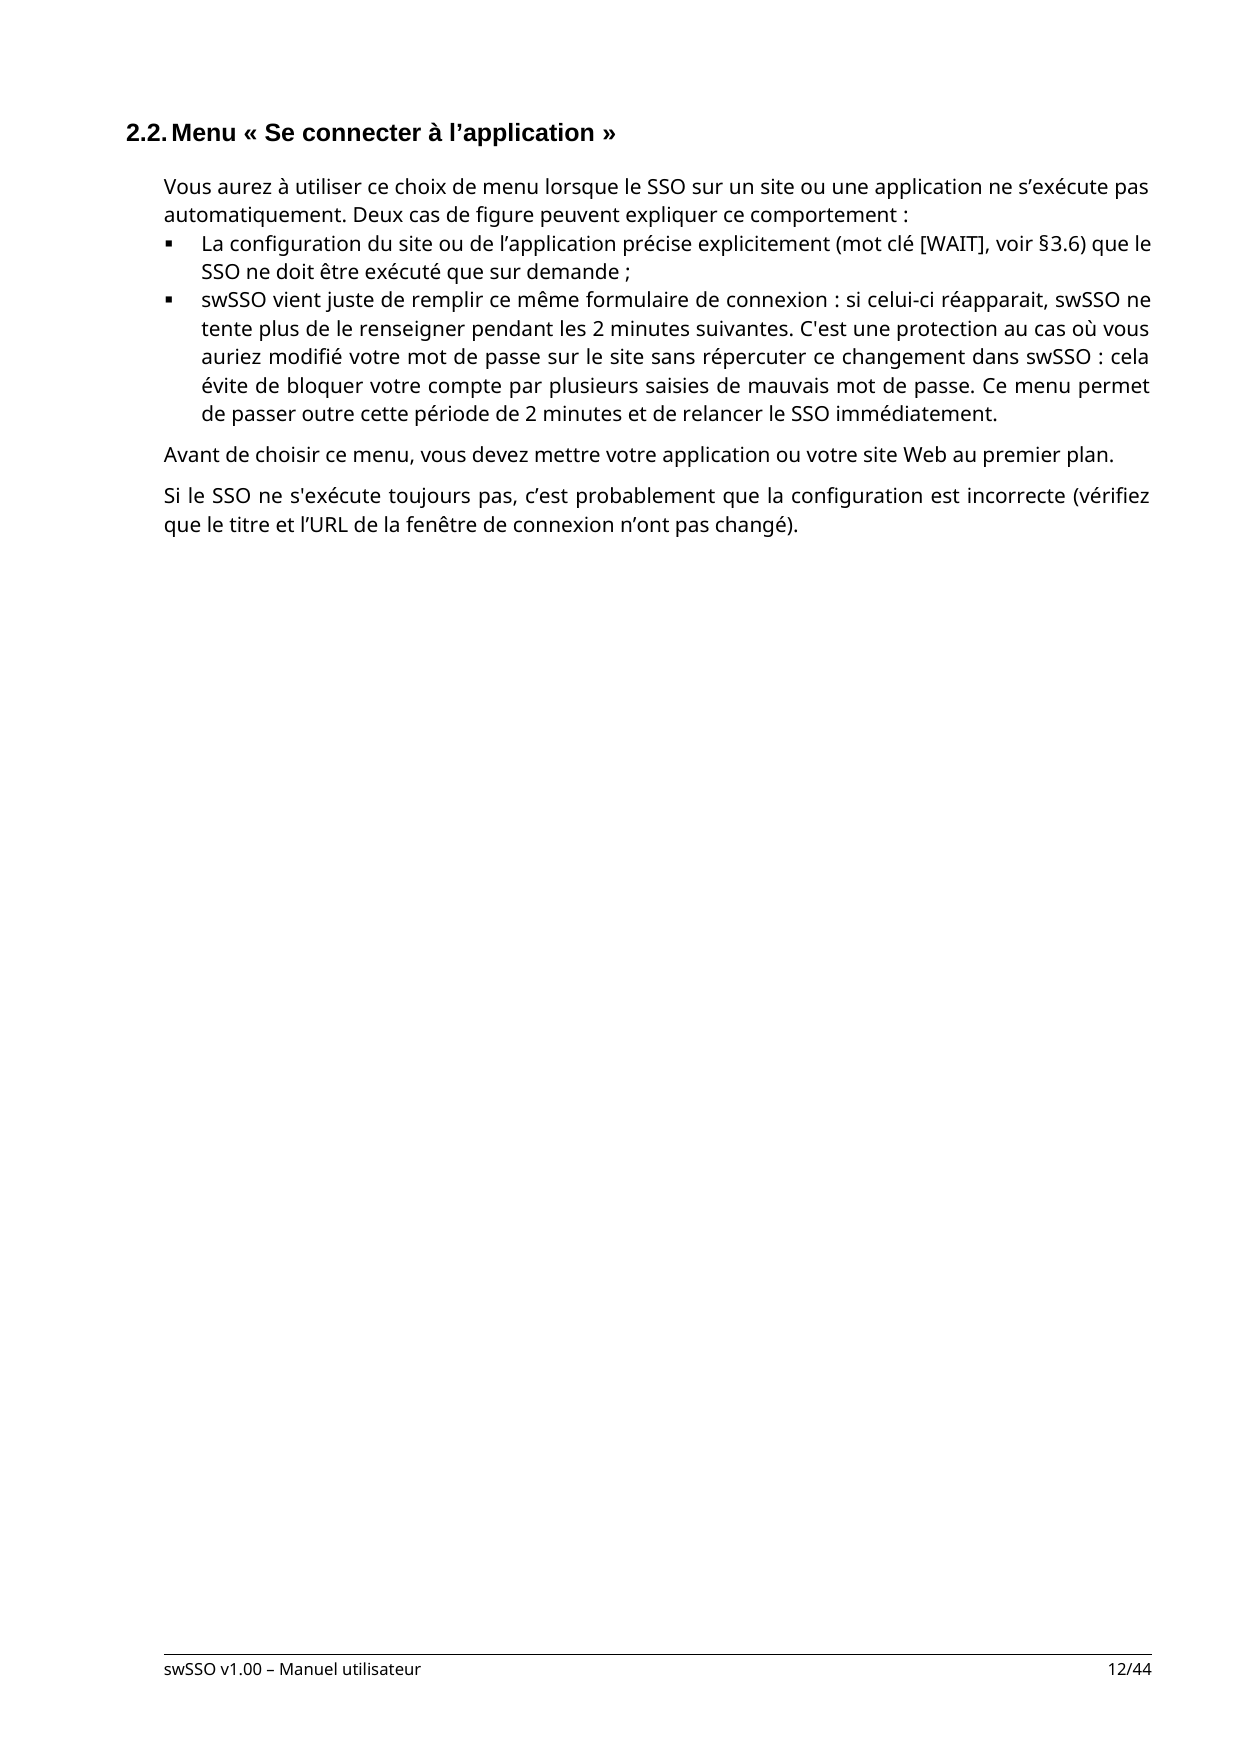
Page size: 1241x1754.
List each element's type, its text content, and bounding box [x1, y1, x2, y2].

list swSSO vient juste de remplir ce même formulaire de connexion : si celui-ci réapparait, swSSO ne tente plus de le renseigner pendant les 2 minutes suivantes. C'est une protection au cas où vous auriez modifié votre mot de passe sur le site sans répercuter ce changement dans swSSO : cela évite de bloquer votre compte par plusieurs saisies de mauvais mot de passe. Ce menu permet de passer outre cette période de 2 minutes et de relancer le SSO immédiatement. [164, 286, 1152, 428]
list La configuration du site ou de l’application précise explicitement (mot clé [WAIT], voir §3.6) que le SSO ne doit être exécuté que sur demande ; [164, 229, 1152, 286]
subtitle Menu « Se connecter à l’application » [126, 118, 1152, 147]
text Si le SSO ne s'exécute toujours pas, c’est probablement que la configuration est incorrecte (vérifiez que le titre et l’URL de la fenêtre de connexion n’ont pas changé). [164, 481, 1152, 538]
text Avant de choisir ce menu, vous devez mettre votre application ou votre site Web au premier plan. [164, 440, 1152, 469]
text Vous aurez à utiliser ce choix de menu lorsque le SSO sur un site ou une application ne s’exécute pas automatiquement. Deux cas de figure peuvent expliquer ce comportement : [164, 172, 1152, 229]
